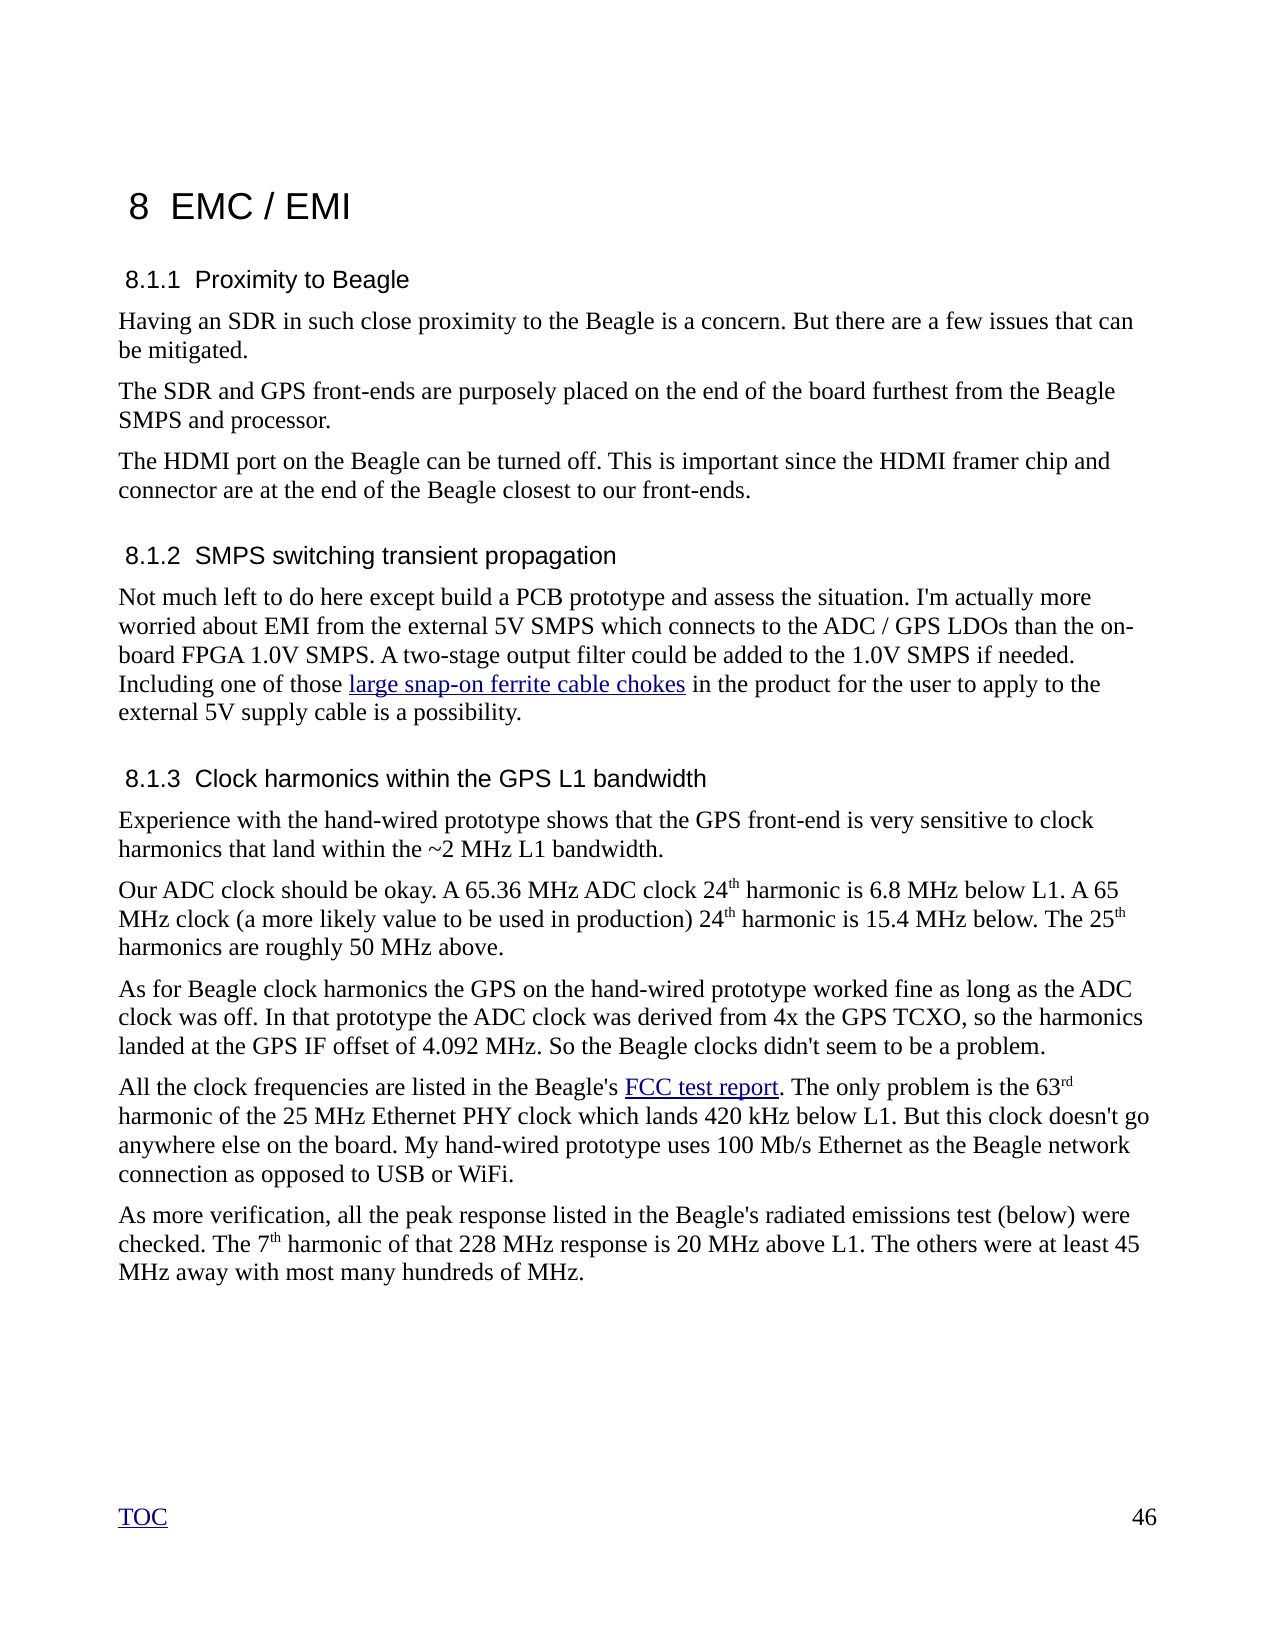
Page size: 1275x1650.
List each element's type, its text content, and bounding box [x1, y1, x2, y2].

text Not much left to do here except build a PCB prototype and assess the situation. I'm actually more worried about EMI from the external 5V SMPS which connects to the ADC / GPS LDOs than the on-board FPGA 1.0V SMPS. A two-stage output filter could be added to the 1.0V SMPS if needed. Including one of those large snap-on ferrite cable chokes in the product for the user to apply to the external 5V supply cable is a possibility. [118, 582, 1157, 726]
subtitle SMPS switching transient propagation [118, 541, 1157, 570]
subtitle EMC / EMI [118, 184, 1157, 227]
text The HDMI port on the Beagle can be turned off. This is important since the HDMI framer chip and connector are at the end of the Beagle closest to our front-ends. [118, 446, 1157, 504]
text Our ADC clock should be okay. A 65.36 MHz ADC clock 24th harmonic is 6.8 MHz below L1. A 65 MHz clock (a more likely value to be used in production) 24th harmonic is 15.4 MHz below. The 25th harmonics are roughly 50 MHz above. [118, 875, 1157, 961]
text As more verification, all the peak response listed in the Beagle's radiated emissions test (below) were checked. The 7th harmonic of that 228 MHz response is 20 MHz above L1. The others were at least 45 MHz away with most many hundreds of MHz. [118, 1200, 1157, 1286]
subtitle Proximity to Beagle [118, 265, 1157, 294]
text Experience with the hand-wired prototype shows that the GPS front-end is very sensitive to clock harmonics that land within the ~2 MHz L1 bandwidth. [118, 805, 1157, 862]
subtitle Clock harmonics within the GPS L1 bandwidth [118, 764, 1157, 792]
text Having an SDR in such close proximity to the Beagle is a concern. But there are a few issues that can be mitigated. [118, 306, 1157, 364]
text All the clock frequencies are listed in the Beagle's FCC test report. The only problem is the 63rd harmonic of the 25 MHz Ethernet PHY clock which lands 420 kHz below L1. But this clock doesn't go anywhere else on the board. My hand-wired prototype uses 100 Mb/s Ethernet as the Beagle network connection as opposed to USB or WiFi. [118, 1072, 1157, 1187]
text As for Beagle clock harmonics the GPS on the hand-wired prototype worked fine as long as the ADC clock was off. In that prototype the ADC clock was derived from 4x the GPS TCXO, so the harmonics landed at the GPS IF offset of 4.092 MHz. So the Beagle clocks didn't seem to be a problem. [118, 974, 1157, 1060]
text The SDR and GPS front-ends are purposely placed on the end of the board furthest from the Beagle SMPS and processor. [118, 376, 1157, 434]
